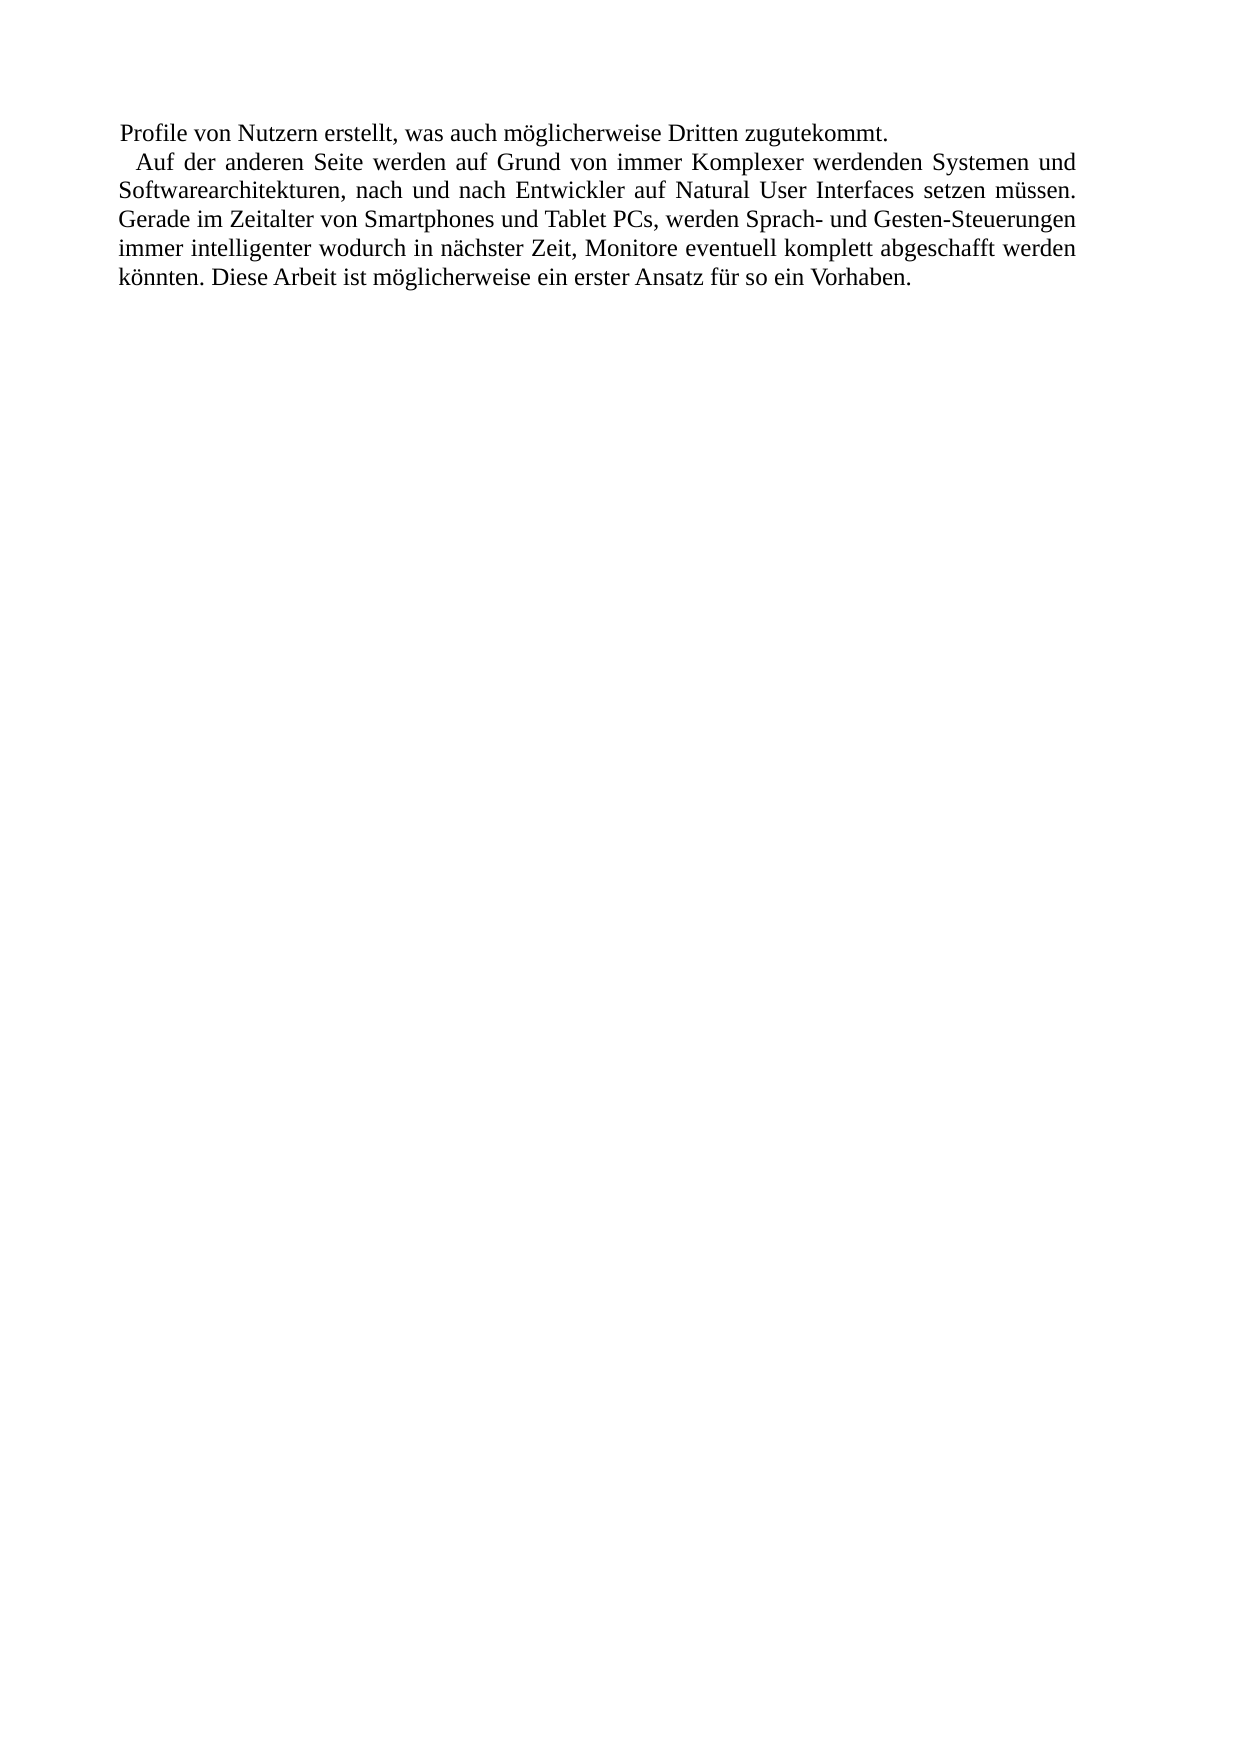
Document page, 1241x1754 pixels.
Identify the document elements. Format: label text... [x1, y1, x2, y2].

text Profile von Nutzern erstellt, was auch möglicherweise Dritten zugutekommt. [119, 118, 1077, 147]
text Auf der anderen Seite werden auf Grund von immer Komplexer werdenden Systemen und Softwarearchitekturen, nach und nach Entwickler auf Natural User Interfaces setzen müssen. Gerade im Zeitalter von Smartphones und Tablet PCs, werden Sprach- und Gesten-Steuerungen immer intelligenter wodurch in nächster Zeit, Monitore eventuell komplett abgeschafft werden könnten. Diese Arbeit ist möglicherweise ein erster Ansatz für so ein Vorhaben. [118, 147, 1077, 291]
